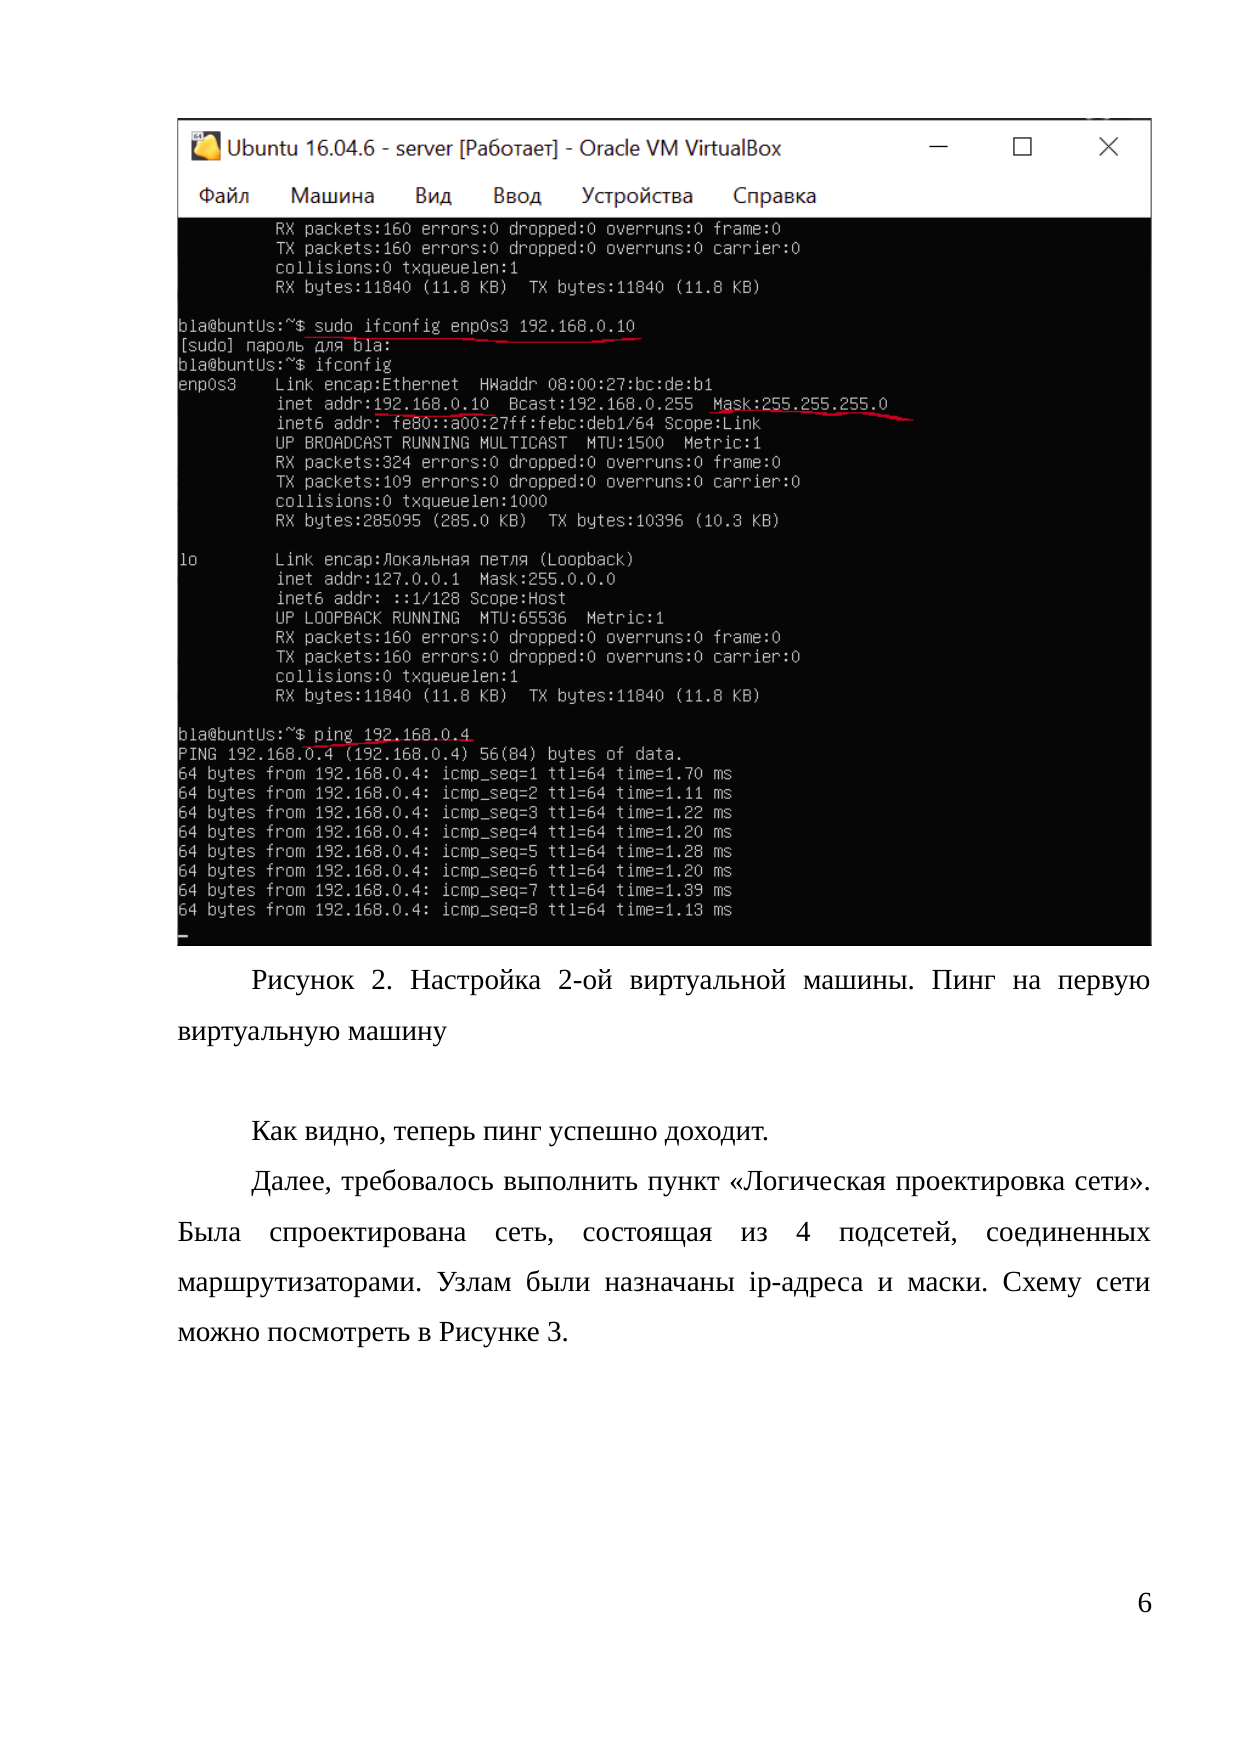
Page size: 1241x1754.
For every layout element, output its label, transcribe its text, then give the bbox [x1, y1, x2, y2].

text Как видно, теперь пинг успешно доходит. [177, 1113, 1152, 1147]
text Далее, требовалось выполнить пункт «Логическая проектировка сети». Была спроектирована сеть, состоящая из 4 подсетей, соединенных маршрутизаторами. Узлам были назначаны ip-адреса и маски. Схему сети можно посмотреть в Рисунке 3. [177, 1163, 1152, 1348]
picture [177, 118, 1152, 946]
text Рисунок 2. Настройка 2-ой виртуальной машины. Пинг на первую виртуальную машину [177, 946, 1152, 1046]
